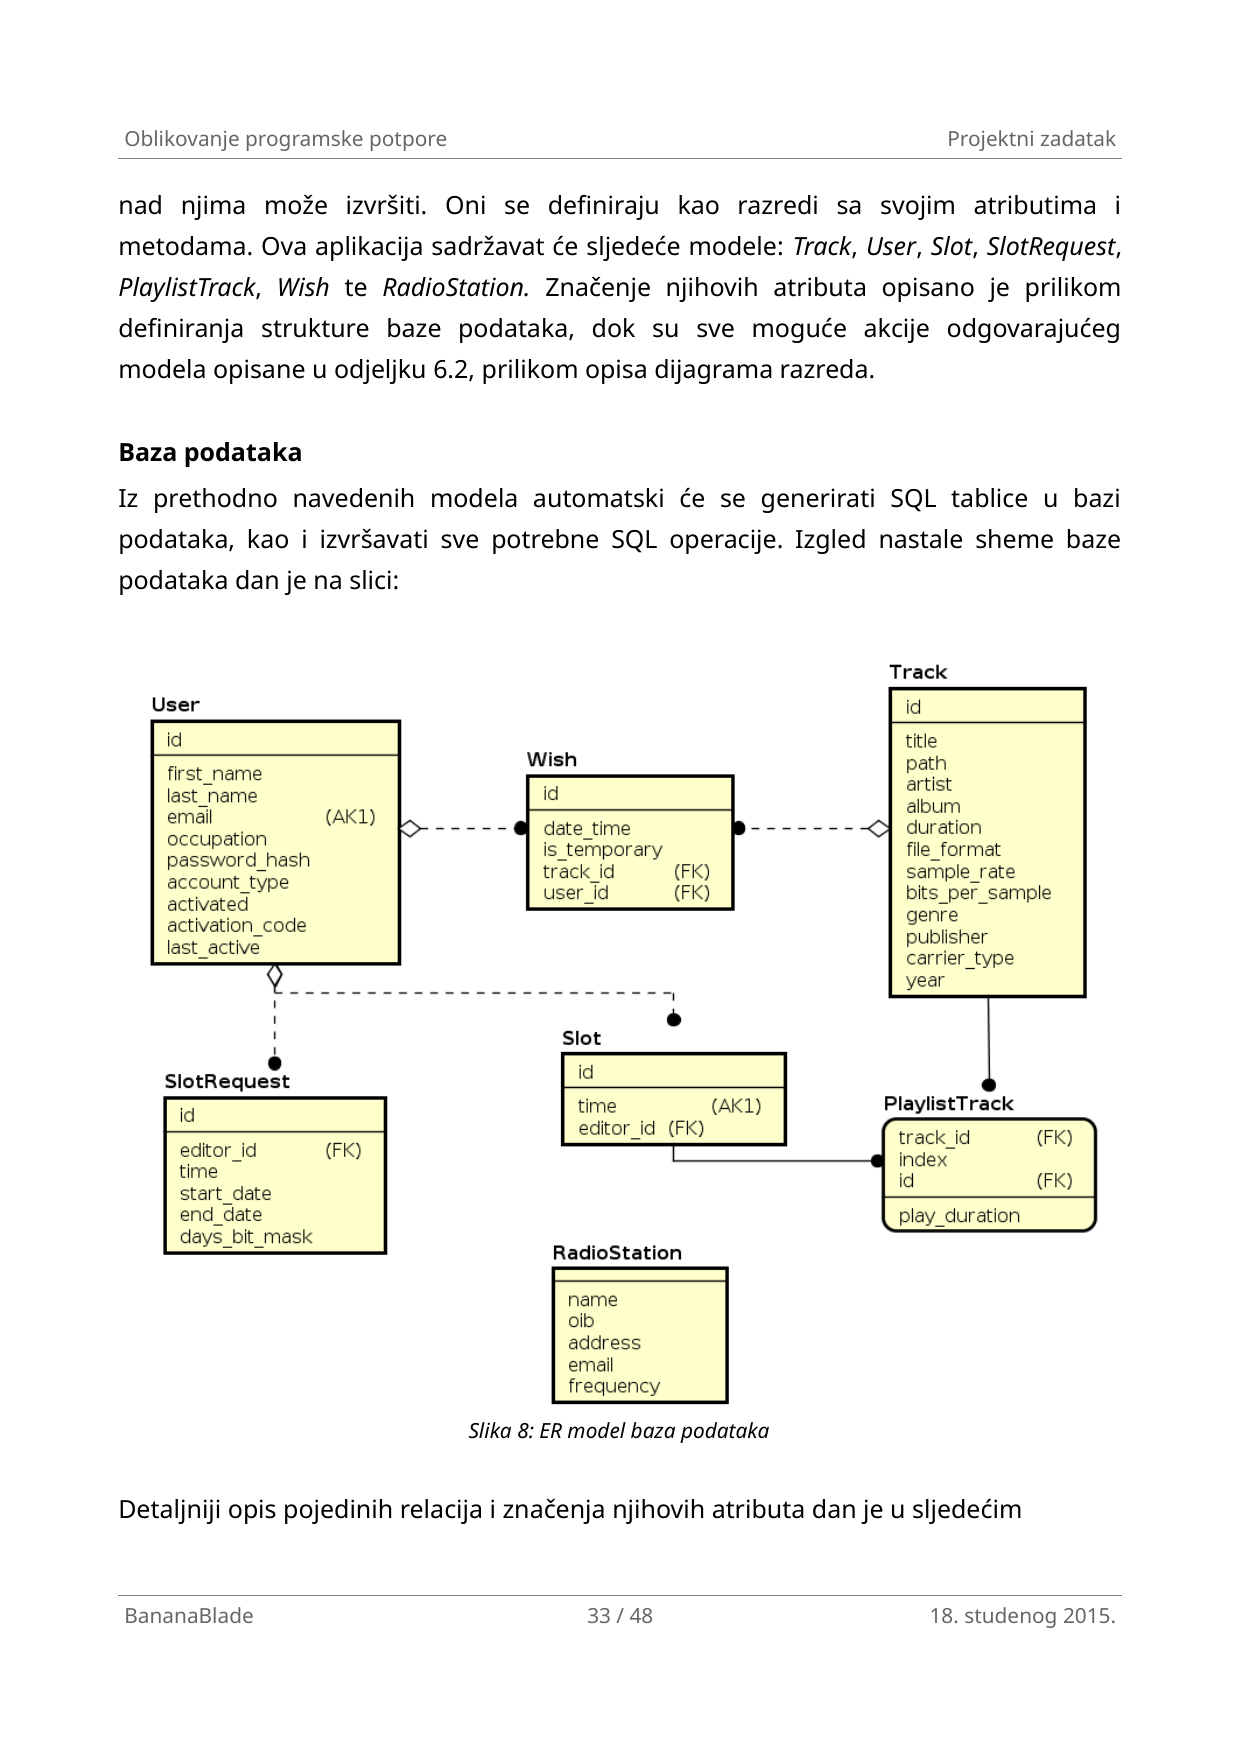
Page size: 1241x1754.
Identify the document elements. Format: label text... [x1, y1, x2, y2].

text Detaljniji opis pojedinih relacija i značenja njihovih atributa dan je u sljedećim [118, 1491, 1122, 1525]
text Slika 8: ER model baza podataka [118, 1417, 1122, 1445]
subtitle Baza podataka [118, 434, 1122, 468]
text nad njima može izvršiti. Oni se definiraju kao razredi sa svojim atributima i metodama. Ova aplikacija sadržavat će sljedeće modele: Track, User, Slot, SlotRequest, PlaylistTrack, Wish te RadioStation. Značenje njihovih atributa opisano je prilikom definiranja strukture baze podataka, dok su sve moguće akcije odgovarajućeg modela opisane u odjeljku 6.2, prilikom opisa dijagrama razreda. [118, 188, 1122, 385]
picture [118, 645, 1123, 1417]
text Iz prethodno navedenih modela automatski će se generirati SQL tablice u bazi podataka, kao i izvršavati sve potrebne SQL operacije. Izgled nastale sheme baze podataka dan je na slici: [118, 481, 1122, 596]
